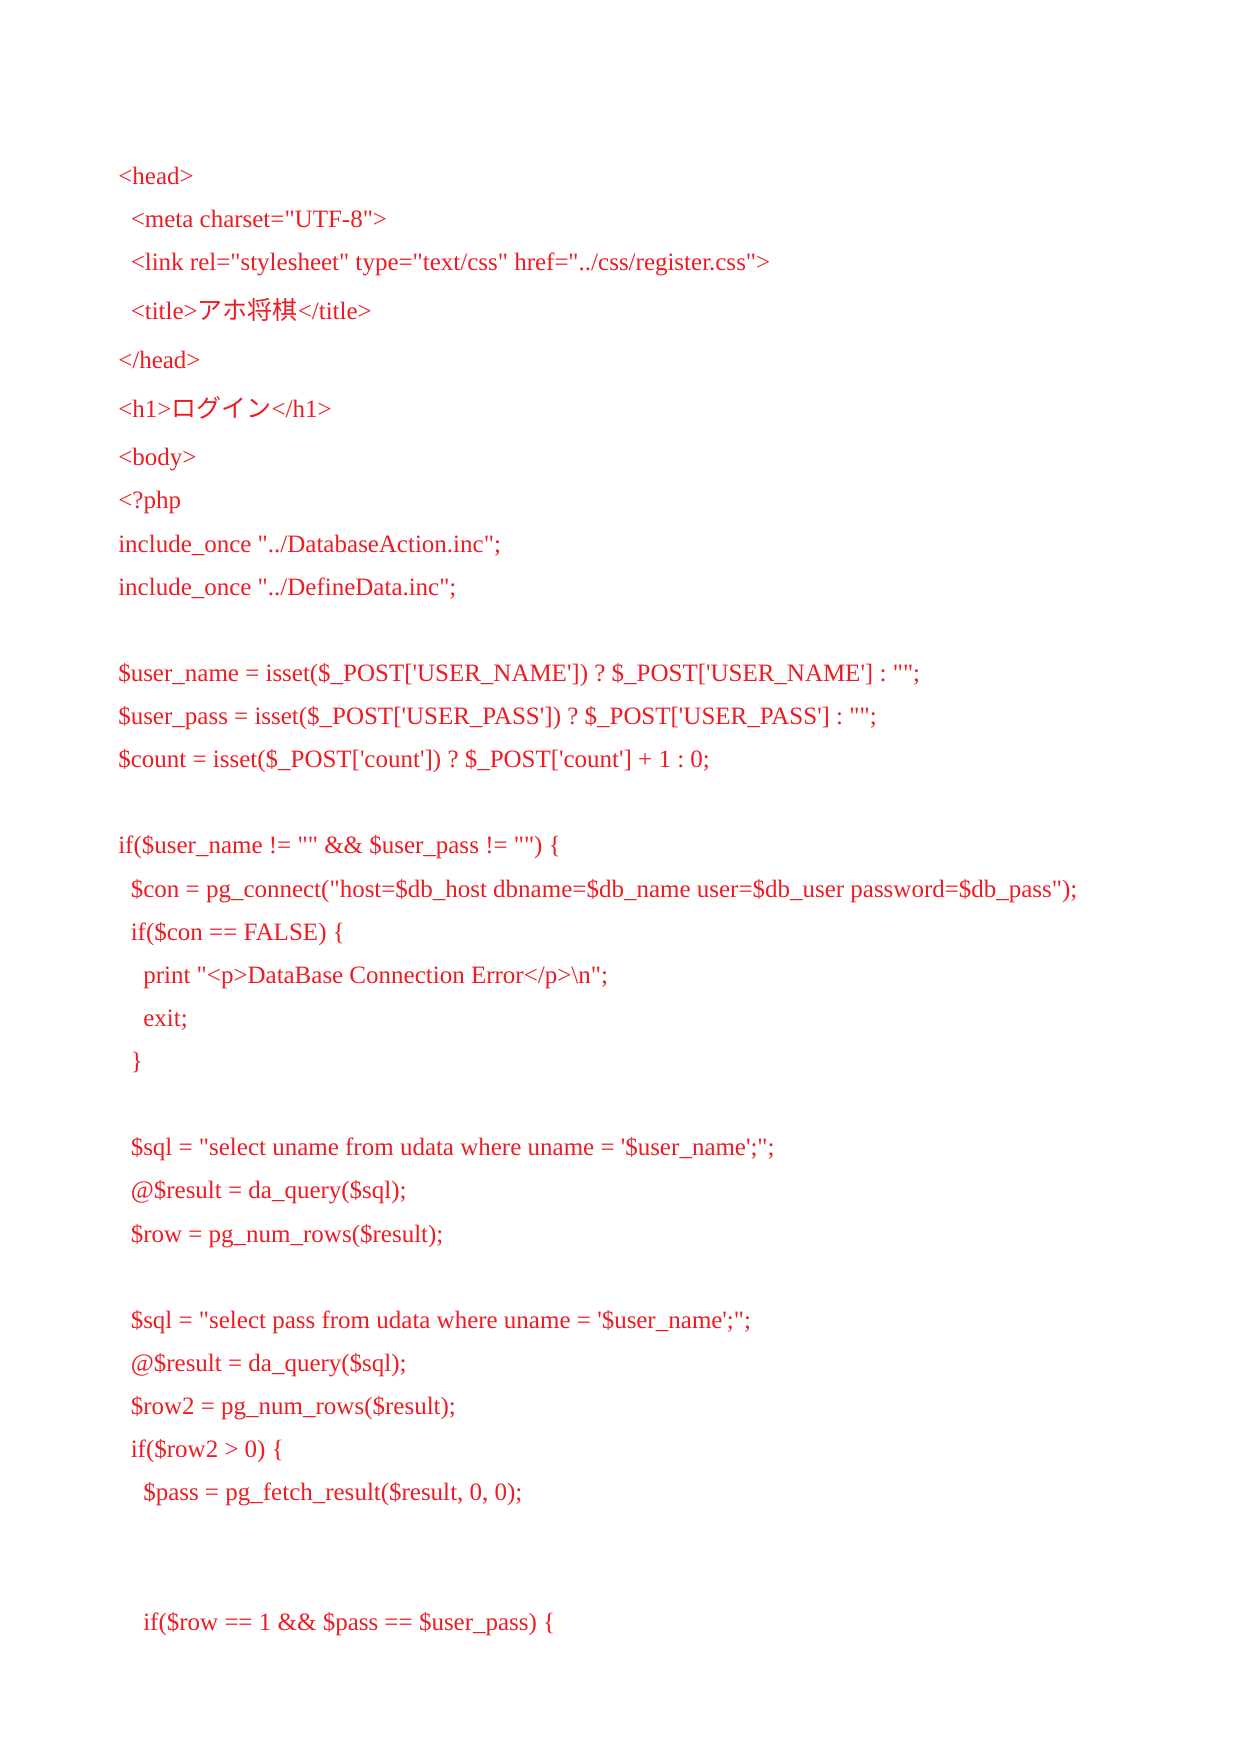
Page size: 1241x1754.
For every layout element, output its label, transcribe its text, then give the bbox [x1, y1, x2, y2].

text exit; [118, 1003, 1122, 1032]
text @$result = da_query($sql); [118, 1348, 1122, 1377]
text $user_name = isset($_POST['USER_NAME']) ? $_POST['USER_NAME'] : ""; [118, 658, 1122, 687]
text $row2 = pg_num_rows($result); [118, 1391, 1122, 1420]
text <link rel="stylesheet" type="text/css" href="../css/register.css"> [118, 247, 1122, 276]
text if($row2 > 0) { [118, 1434, 1122, 1463]
text @$result = da_query($sql); [118, 1176, 1122, 1204]
text } [118, 1046, 1122, 1075]
text <h1>ログイン</h1> [118, 388, 1122, 424]
text <meta charset="UTF-8"> [118, 204, 1122, 233]
text include_once "../DatabaseAction.inc"; [118, 529, 1122, 557]
text </head> [118, 345, 1122, 374]
text $row = pg_num_rows($result); [118, 1219, 1122, 1247]
text $sql = "select pass from udata where uname = '$user_name';"; [118, 1305, 1122, 1334]
text include_once "../DefineData.inc"; [118, 572, 1122, 601]
text $sql = "select uname from udata where uname = '$user_name';"; [118, 1132, 1122, 1161]
text <title>アホ将棋</title> [118, 291, 1122, 327]
text <?php [118, 486, 1122, 514]
text if($user_name != "" && $user_pass != "") { [118, 831, 1122, 859]
text $con = pg_connect("host=$db_host dbname=$db_name user=$db_user password=$db_pass"); [118, 874, 1122, 902]
text $user_pass = isset($_POST['USER_PASS']) ? $_POST['USER_PASS'] : ""; [118, 701, 1122, 730]
text <body> [118, 442, 1122, 471]
text print "<p>DataBase Connection Error</p>\n"; [118, 960, 1122, 989]
text <head> [118, 161, 1122, 190]
text $pass = pg_fetch_result($result, 0, 0); [118, 1477, 1122, 1506]
text if($row == 1 && $pass == $user_pass) { [118, 1607, 1122, 1636]
text $count = isset($_POST['count']) ? $_POST['count'] + 1 : 0; [118, 744, 1122, 773]
text if($con == FALSE) { [118, 917, 1122, 946]
